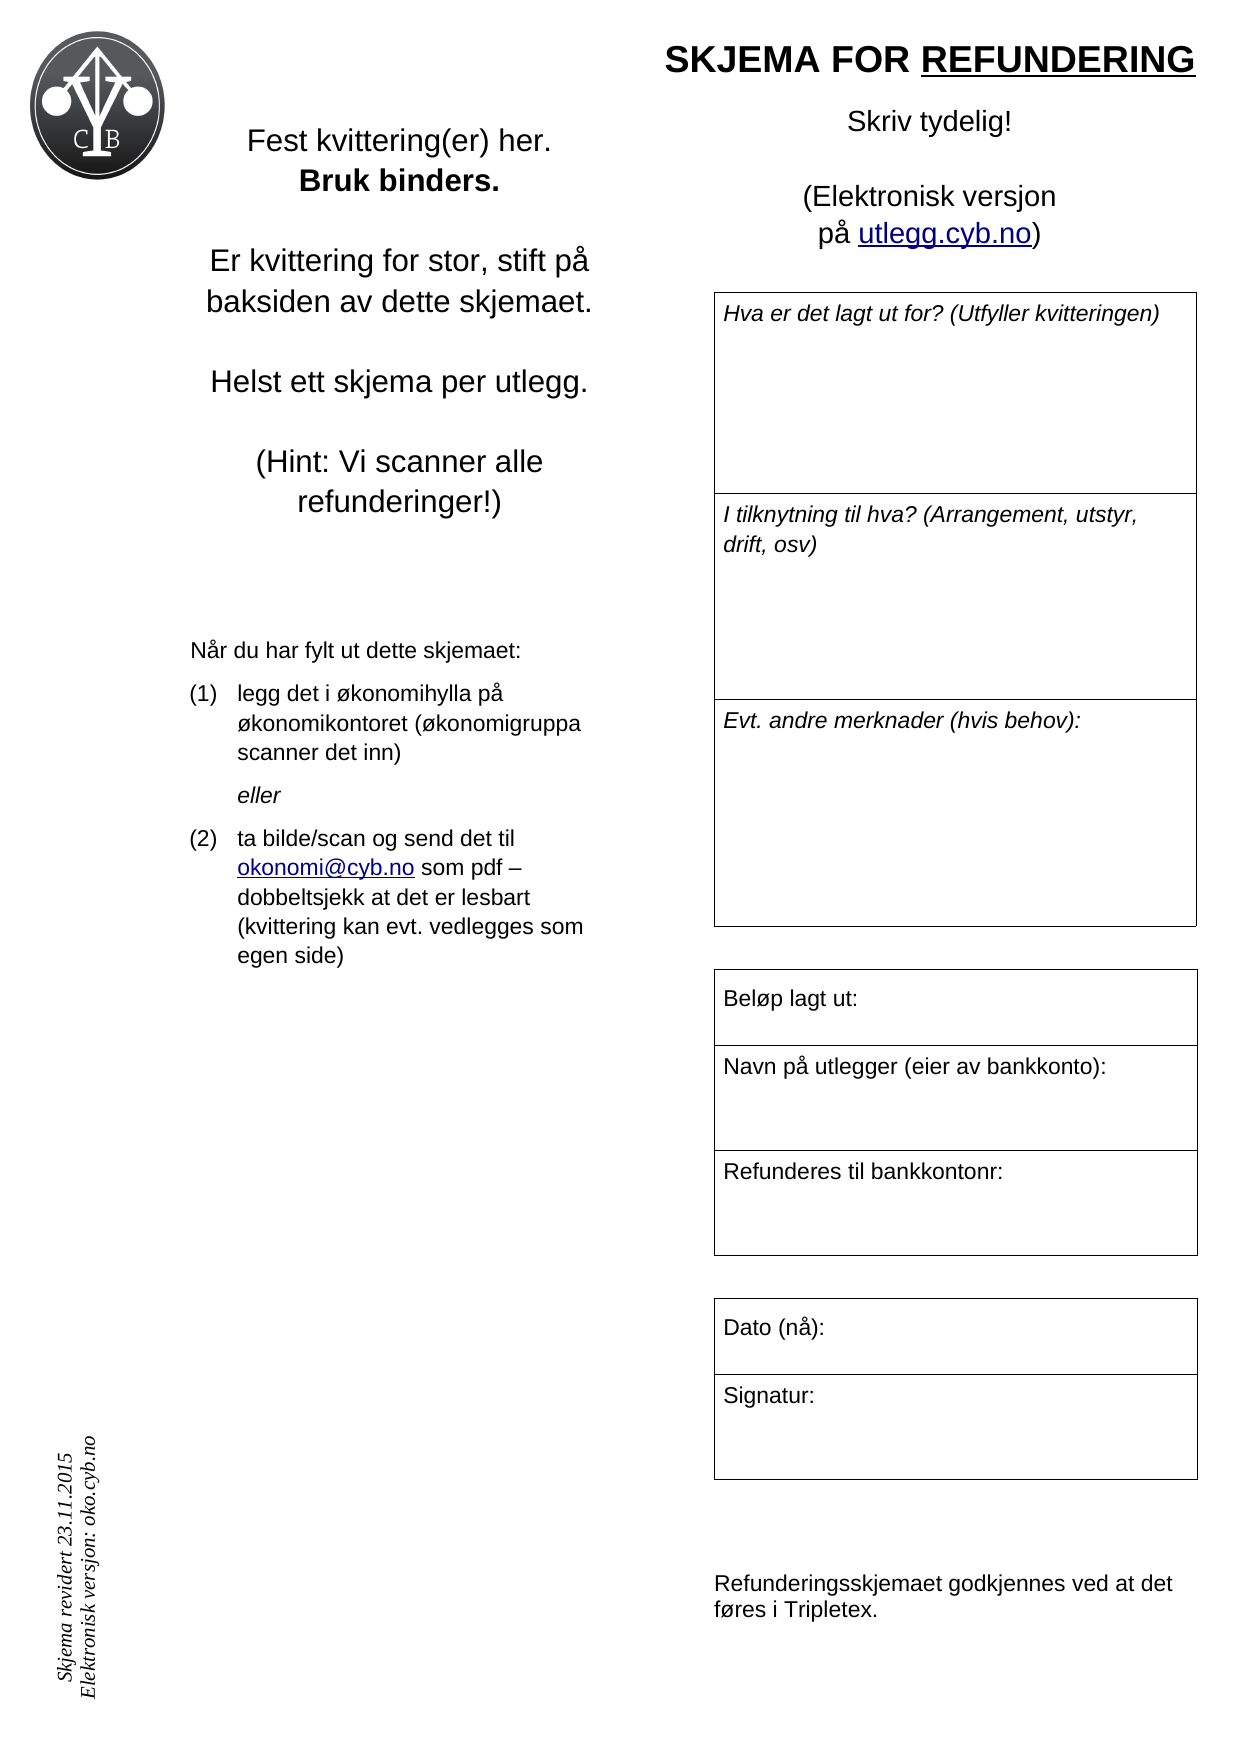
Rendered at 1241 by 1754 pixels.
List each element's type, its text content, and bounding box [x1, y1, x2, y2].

text Skriv tydelig! [167, 105, 1196, 138]
text (2) ta bilde/scan og send det til okonomi@cyb.no som pdf – dobbeltsjekk at det er lesbart (kvittering kan evt. vedlegges som egen side) [190, 826, 609, 969]
text Er kvittering for stor, stift på baksiden av dette skjemaet. [189, 243, 609, 318]
table_header Hva er det lagt ut for? (Utfyller kvitteringen) [715, 293, 1196, 493]
table_header Dato (nå): [715, 1299, 1197, 1374]
text (Elektronisk versjon på utlegg.cyb.no) [609, 180, 1196, 250]
text Bruk binders. [189, 163, 609, 198]
table_cell Evt. andre merknader (hvis behov): [715, 700, 1196, 926]
text Når du har fylt ut dette skjemaet: [190, 638, 610, 664]
table_cell Navn på utlegger (eier av bankkonto): [715, 1046, 1197, 1150]
text Fest kvittering(er) her. [189, 123, 609, 158]
table_cell Refunderes til bankkontonr: [715, 1151, 1197, 1255]
text Refunderingsskjemaet godkjennes ved at det føres i Tripletex. [714, 1571, 1195, 1622]
text SKJEMA FOR REFUNDERING [167, 39, 1196, 81]
text (1) legg det i økonomihylla på økonomikontoret (økonomigruppa scanner det inn) [190, 681, 609, 765]
text Helst ett skjema per utlegg. (Hint: Vi scanner alle refunderinger!) [189, 364, 609, 519]
table_cell I tilknytning til hva? (Arrangement, utstyr, drift, osv) [715, 494, 1196, 699]
text [150, 180, 189, 250]
text eller [190, 783, 609, 808]
picture [27, 28, 167, 182]
table_cell Signatur: [715, 1375, 1197, 1479]
table_header Beløp lagt ut: [715, 970, 1197, 1044]
